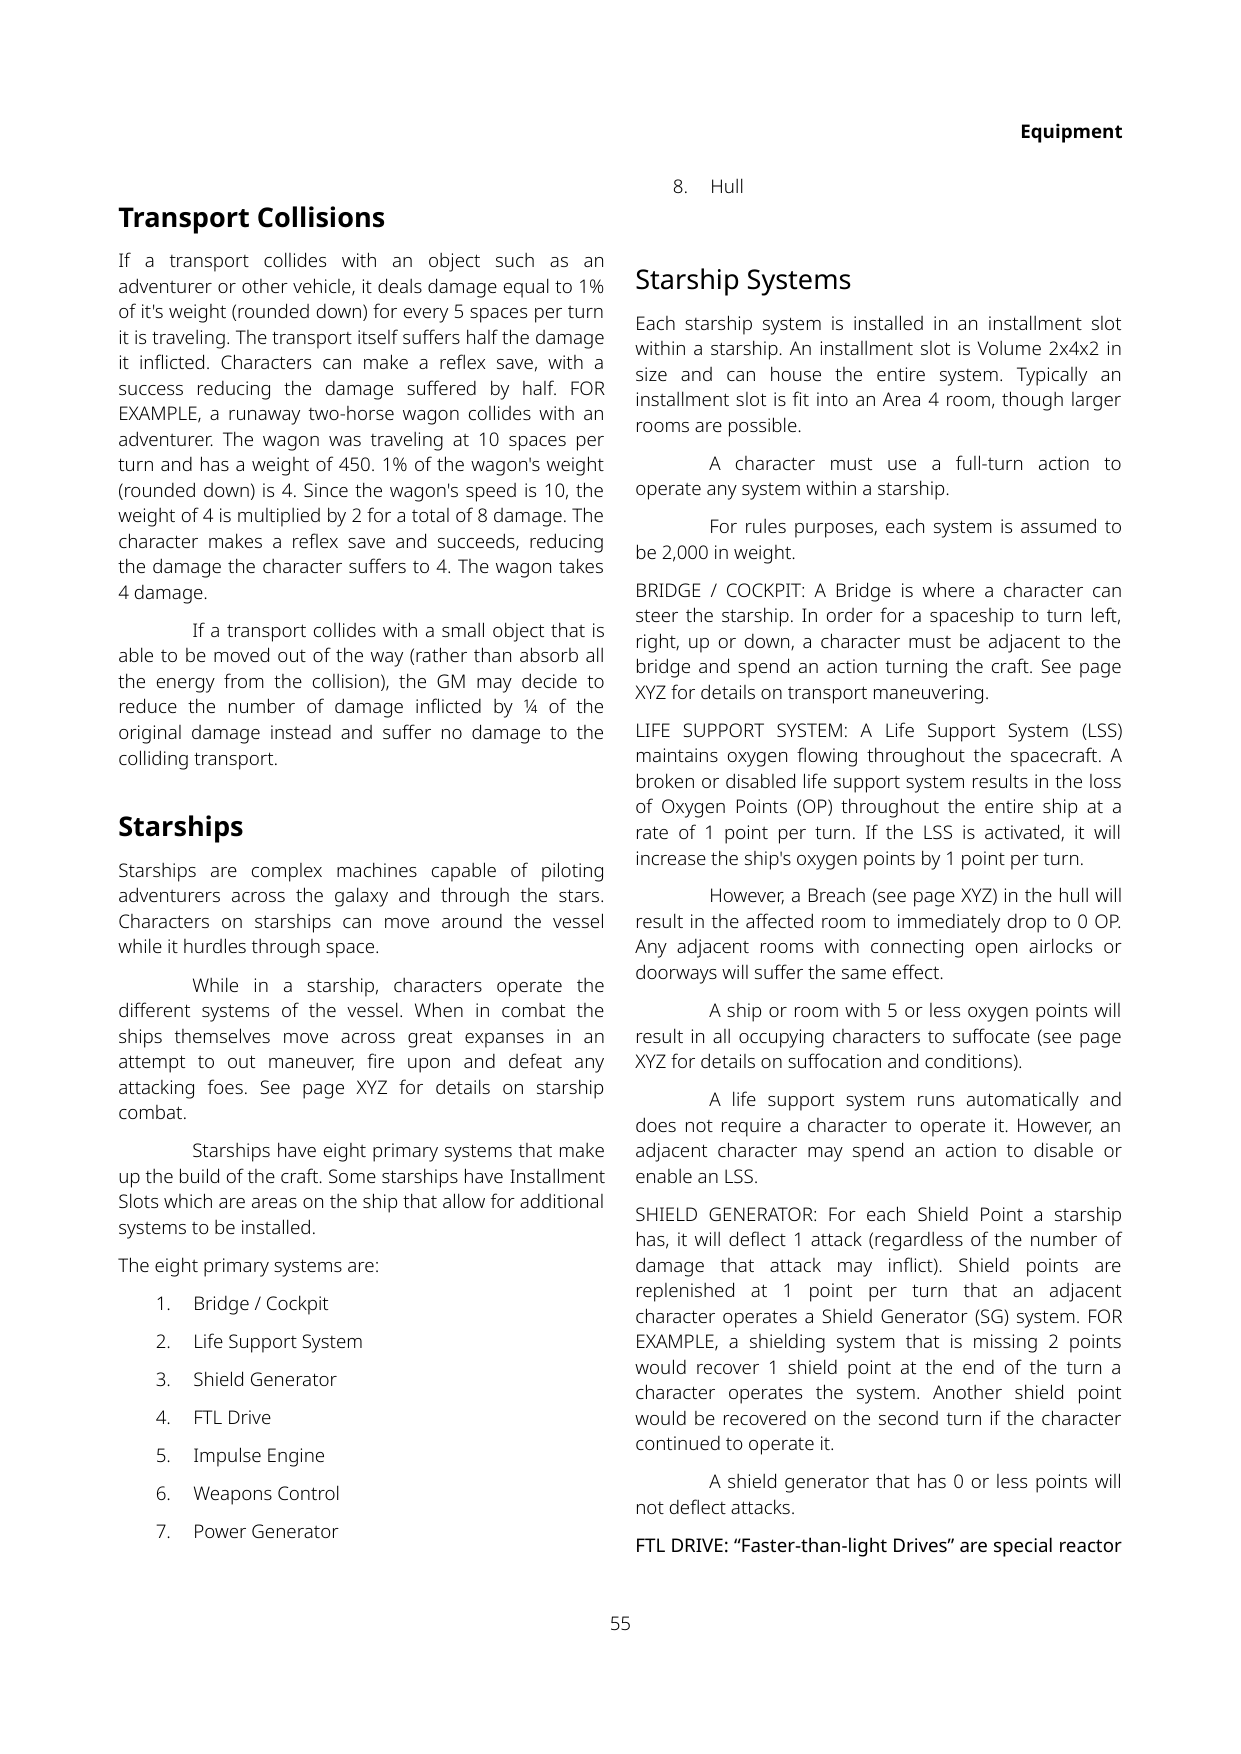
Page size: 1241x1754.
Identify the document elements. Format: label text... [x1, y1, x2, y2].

text A life support system runs automatically and does not require a character to operate it. However, an adjacent character may spend an action to disable or enable an LSS. [635, 1086, 1122, 1188]
text The eight primary systems are: [118, 1252, 605, 1278]
text FTL DRIVE: “Faster-than-light Drives” are special reactor [635, 1532, 1122, 1558]
list Shield Generator [156, 1366, 605, 1392]
subtitle Starships [118, 808, 605, 845]
text While in a starship, characters operate the different systems of the vessel. When in combat the ships themselves move across great expanses in an attempt to out maneuver, fire upon and defeat any attacking foes. See page XYZ for details on starship combat. [118, 972, 605, 1125]
text Each starship system is installed in an installment slot within a starship. An installment slot is Volume 2x4x2 in size and can house the entire system. Typically an installment slot is fit into an Area 4 room, though larger rooms are possible. [635, 310, 1122, 437]
text LIFE SUPPORT SYSTEM: A Life Support System (LSS) maintains oxygen flowing throughout the spacecraft. A broken or disabled life support system results in the loss of Oxygen Points (OP) throughout the entire ship at a rate of 1 point per turn. If the LSS is activated, it will increase the ship's oxygen points by 1 point per turn. [635, 717, 1122, 870]
list Hull [673, 173, 1122, 199]
text For rules purposes, each system is assumed to be 2,000 in weight. [635, 513, 1122, 564]
text Starships have eight primary systems that make up the build of the craft. Some starships have Installment Slots which are areas on the ship that allow for additional systems to be installed. [118, 1137, 605, 1239]
list Power Generator [156, 1518, 605, 1544]
list Bridge / Cockpit [156, 1290, 605, 1316]
list FTL Drive [156, 1404, 605, 1430]
list Life Support System [156, 1328, 605, 1354]
text If a transport collides with an object such as an adventurer or other vehicle, it deals damage equal to 1% of it's weight (rounded down) for every 5 spaces per turn it is traveling. The transport itself suffers half the damage it inflicted. Characters can make a reflex save, with a success reducing the damage suffered by half. FOR EXAMPLE, a runaway two-horse wagon collides with an adventurer. The wagon was traveling at 10 spaces per turn and has a weight of 450. 1% of the wagon's weight (rounded down) is 4. Since the wagon's speed is 10, the weight of 4 is multiplied by 2 for a total of 8 damage. The character makes a reflex save and succeeds, reducing the damage the character suffers to 4. The wagon takes 4 damage. [118, 247, 605, 605]
text A ship or room with 5 or less oxygen points will result in all occupying characters to suffocate (see page XYZ for details on suffocation and conditions). [635, 997, 1122, 1074]
text A character must use a full-turn action to operate any system within a starship. [635, 450, 1122, 501]
list Impulse Engine [156, 1442, 605, 1468]
subtitle Transport Collisions [118, 198, 605, 235]
text Starships are complex machines capable of piloting adventurers across the galaxy and through the stars. Characters on starships can move around the vessel while it hurdles through space. [118, 857, 605, 959]
text A shield generator that has 0 or less points will not deflect attacks. [635, 1469, 1122, 1520]
text BRIDGE / COCKPIT: A Bridge is where a character can steer the starship. In order for a spaceship to turn left, right, up or down, a character must be adjacent to the bridge and spend an action turning the craft. See page XYZ for details on transport maneuvering. [635, 577, 1122, 705]
list Weapons Control [156, 1480, 605, 1506]
text Starship Systems [635, 261, 1122, 297]
text SHIELD GENERATOR: For each Shield Point a starship has, it will deflect 1 attack (regardless of the number of damage that attack may inflict). Shield points are replenished at 1 point per turn that an adjacent character operates a Shield Generator (SG) system. FOR EXAMPLE, a shielding system that is missing 2 points would recover 1 shield point at the end of the turn a character operates the system. Another shield point would be recovered on the second turn if the character continued to operate it. [635, 1201, 1122, 1456]
text If a transport collides with a small object that is able to be moved out of the way (rather than absorb all the energy from the collision), the GM may decide to reduce the number of damage inflicted by ¼ of the original damage instead and suffer no damage to the colliding transport. [118, 617, 605, 770]
text However, a Breach (see page XYZ) in the hull will result in the affected room to immediately drop to 0 OP. Any adjacent rooms with connecting open airlocks or doorways will suffer the same effect. [635, 883, 1122, 985]
